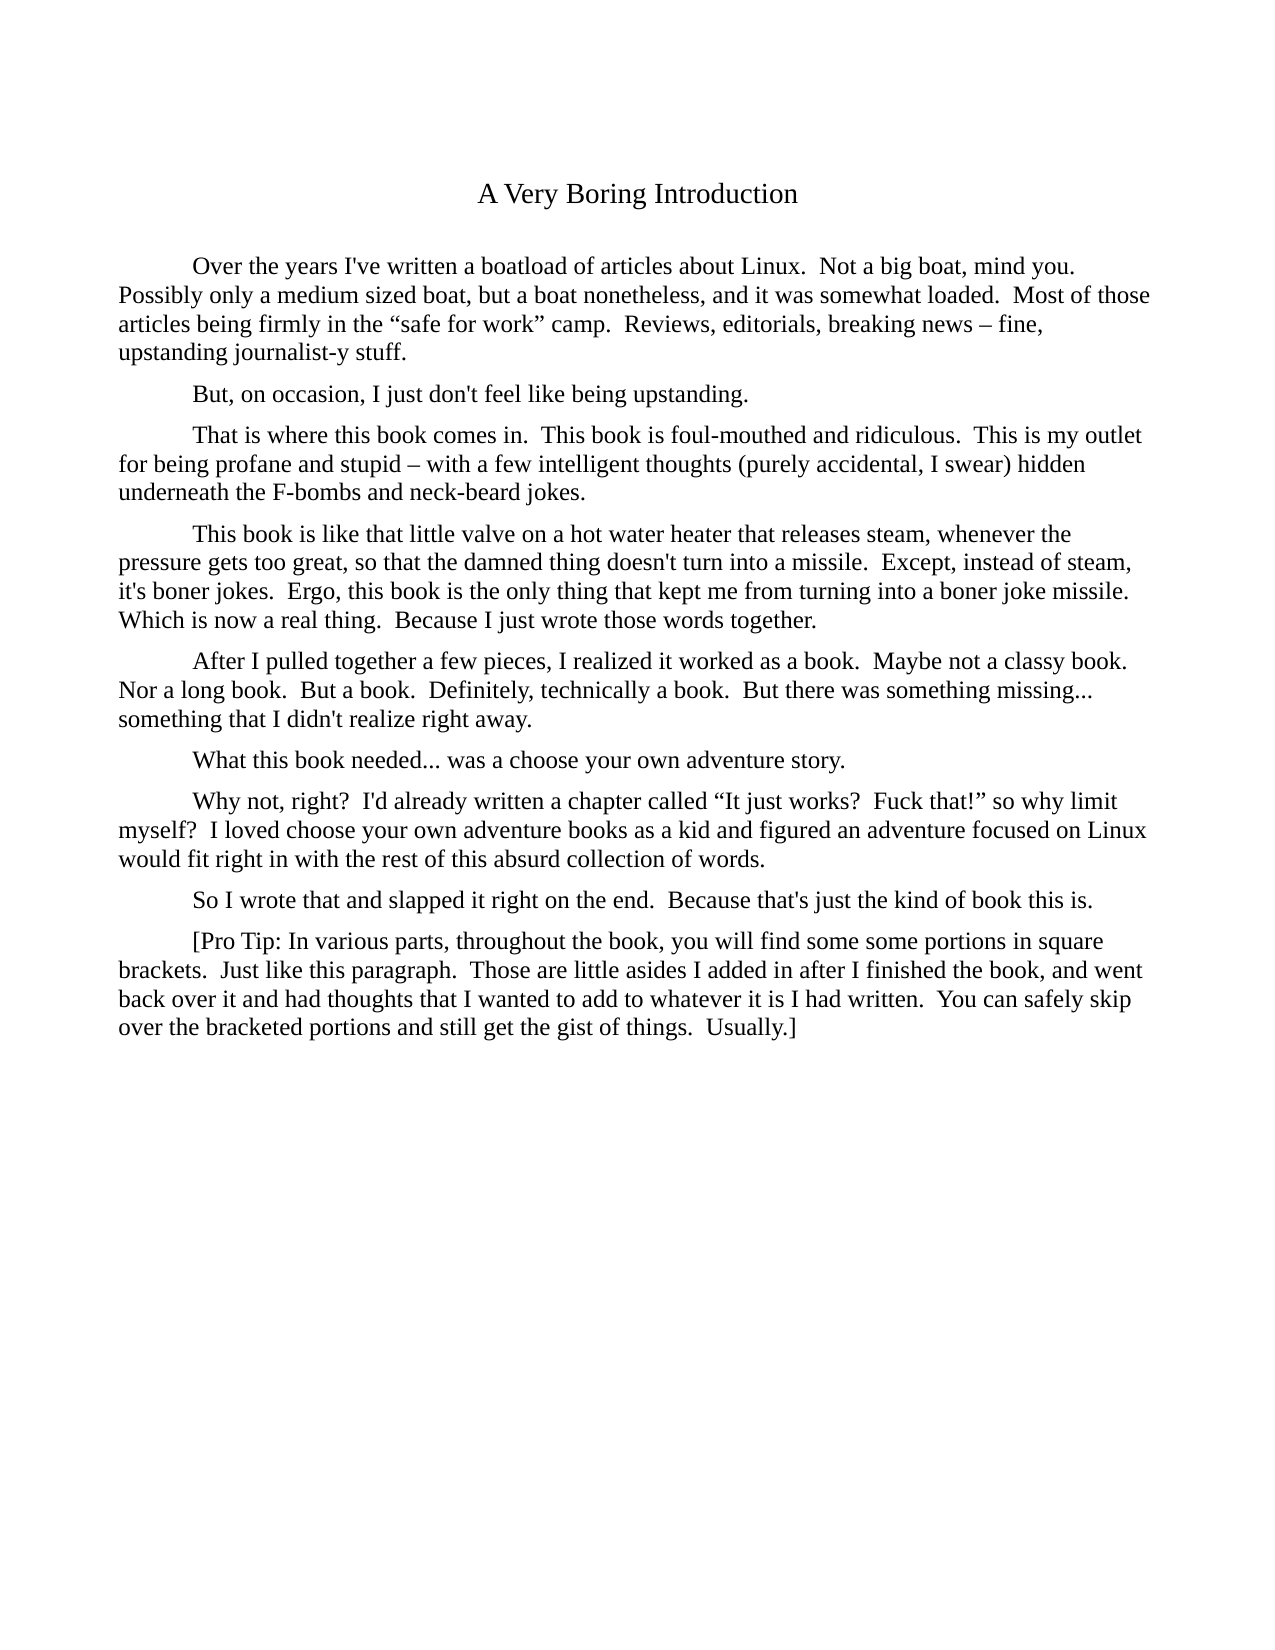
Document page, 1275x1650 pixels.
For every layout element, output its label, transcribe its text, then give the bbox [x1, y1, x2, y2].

text What this book needed... was a choose your own adventure story. [118, 745, 1157, 774]
text After I pulled together a few pieces, I realized it worked as a book. Maybe not a classy book. Nor a long book. But a book. Definitely, technically a book. But there was something missing... something that I didn't realize right away. [118, 646, 1157, 732]
text Why not, right? I'd already written a chapter called “It just works? Fuck that!” so why limit myself? I loved choose your own adventure books as a kid and figured an adventure focused on Linux would fit right in with the rest of this absurd collection of words. [118, 786, 1157, 872]
text This book is like that little valve on a hot water heater that releases steam, whenever the pressure gets too great, so that the damned thing doesn't turn into a missile. Except, instead of steam, it's boner jokes. Ergo, this book is the only thing that kept me from turning into a boner joke missile. Which is now a real thing. Because I just wrote those words together. [118, 519, 1157, 634]
text But, on occasion, I just don't feel like being upstanding. [118, 379, 1157, 407]
subtitle A Very Boring Introduction [118, 176, 1157, 210]
text So I wrote that and slapped it right on the end. Because that's just the kind of book this is. [118, 885, 1157, 914]
text [Pro Tip: In various parts, throughout the book, you will find some some portions in square brackets. Just like this paragraph. Those are little asides I added in after I finished the book, and went back over it and had thoughts that I wanted to add to whatever it is I had written. You can safely skip over the bracketed portions and still get the gist of things. Usually.] [118, 926, 1157, 1041]
text That is where this book comes in. This book is foul-mouthed and ridiculous. This is my outlet for being profane and stupid – with a few intelligent thoughts (purely accidental, I swear) hidden underneath the F-bombs and neck-beard jokes. [118, 420, 1157, 506]
text Over the years I've written a boatload of articles about Linux. Not a big boat, mind you. Possibly only a medium sized boat, but a boat nonetheless, and it was somewhat loaded. Most of those articles being firmly in the “safe for work” camp. Reviews, editorials, breaking news – fine, upstanding journalist-y stuff. [118, 251, 1157, 366]
